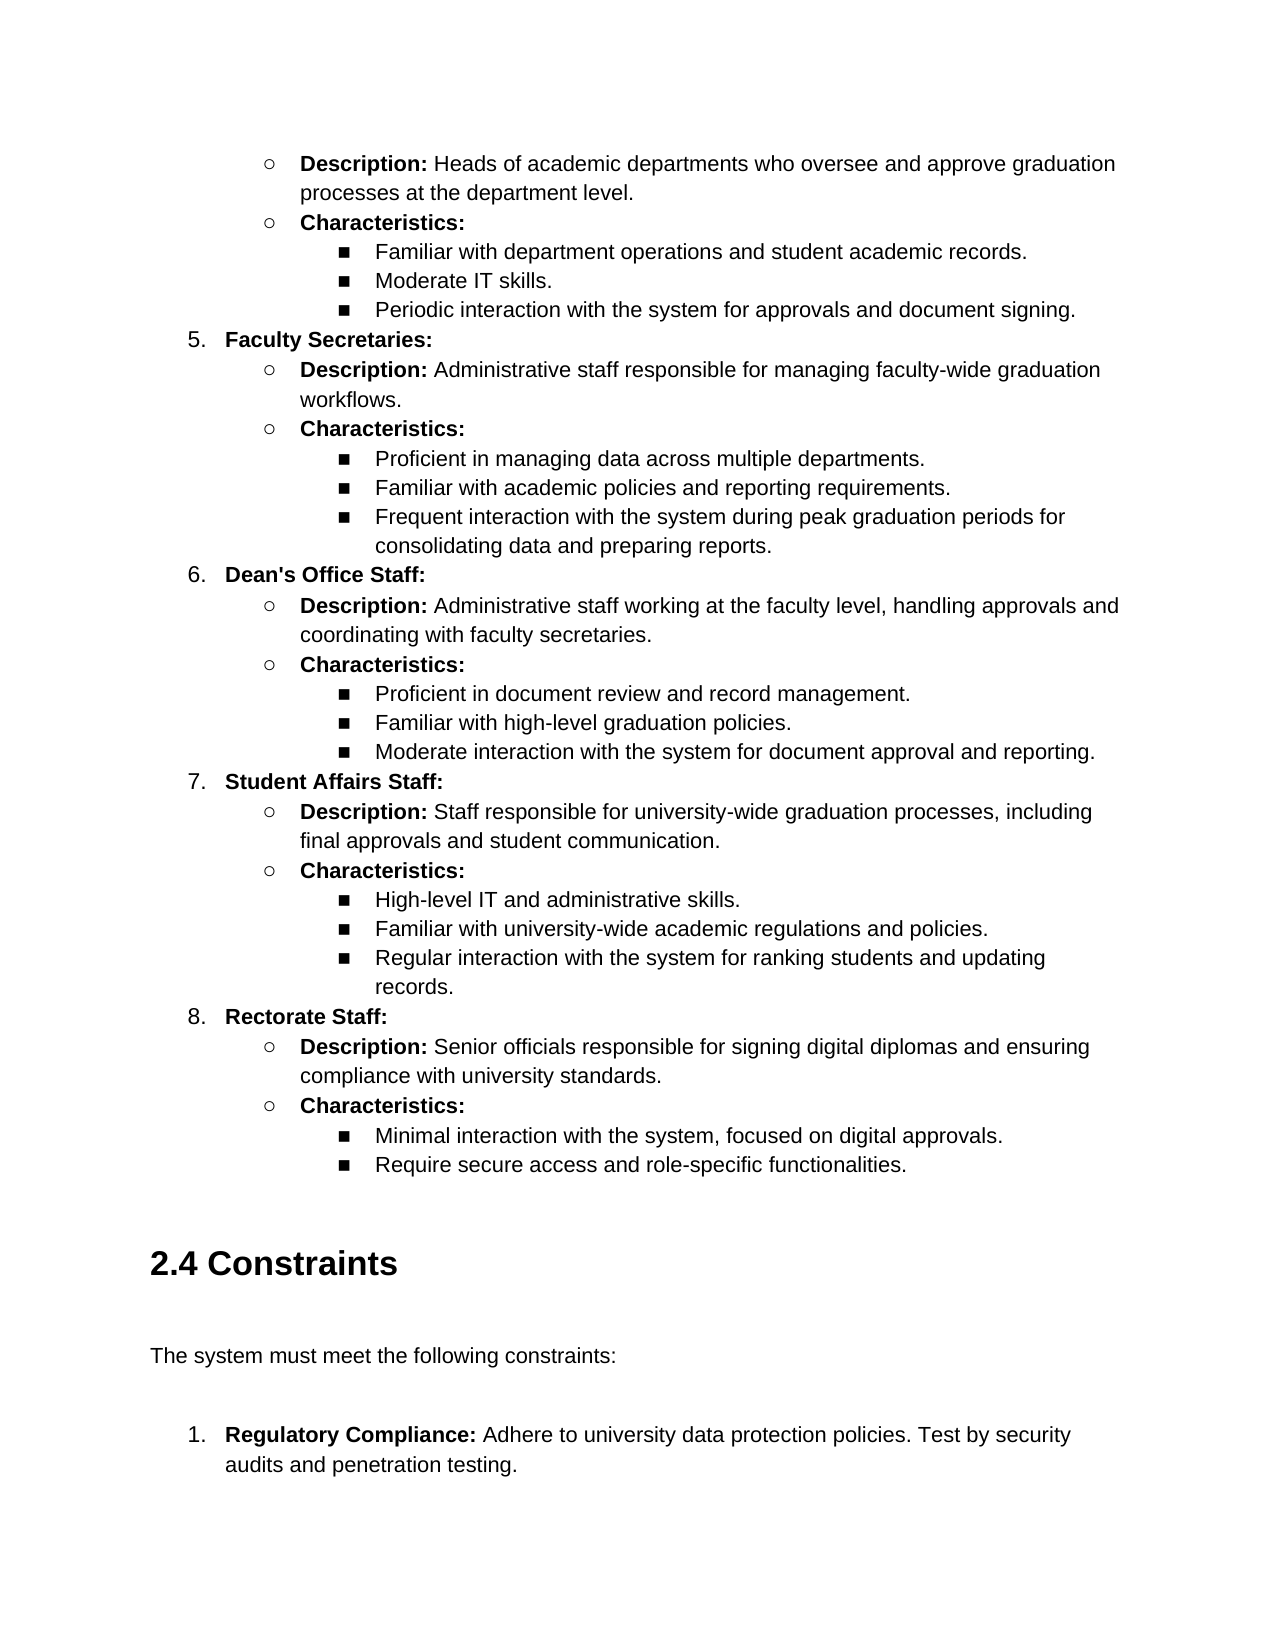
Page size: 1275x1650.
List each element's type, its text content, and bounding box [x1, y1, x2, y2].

list Familiar with academic policies and reporting requirements. [337, 474, 1125, 500]
list Characteristics: [262, 651, 1125, 677]
list Characteristics: [262, 1092, 1125, 1119]
list Description: Administrative staff working at the faculty level, handling approvals and coordinating with faculty secretaries. [262, 592, 1125, 647]
list Minimal interaction with the system, focused on digital approvals. [337, 1123, 1125, 1148]
list Characteristics: [262, 857, 1125, 883]
list Regulatory Compliance: Adhere to university data protection policies. Test by security audits and penetration testing. [187, 1421, 1125, 1477]
list Dean's Office Staff: [187, 561, 1125, 588]
subtitle 2.4 Constraints [150, 1243, 1125, 1283]
list Rectorate Staff: [187, 1003, 1125, 1029]
text The system must meet the following constraints: [150, 1342, 1125, 1368]
list Characteristics: [262, 209, 1125, 235]
list Proficient in document review and record management. [337, 681, 1125, 706]
list Proficient in managing data across multiple departments. [337, 446, 1125, 471]
list Moderate IT skills. [337, 268, 1125, 293]
list Description: Administrative staff responsible for managing faculty-wide graduation workflows. [262, 356, 1125, 412]
list Periodic interaction with the system for approvals and document signing. [337, 297, 1125, 322]
list Faculty Secretaries: [187, 326, 1125, 352]
list Familiar with department operations and student academic records. [337, 239, 1125, 264]
list Moderate interaction with the system for document approval and reporting. [337, 739, 1125, 764]
list Description: Heads of academic departments who oversee and approve graduation processes at the department level. [262, 150, 1125, 205]
list Student Affairs Staff: [187, 768, 1125, 794]
list Regular interaction with the system for ranking students and updating records. [337, 945, 1125, 999]
list Familiar with high-level graduation policies. [337, 710, 1125, 735]
list High-level IT and administrative skills. [337, 887, 1125, 912]
list Description: Senior officials responsible for signing digital diplomas and ensuring compliance with university standards. [262, 1033, 1125, 1089]
list Familiar with university-wide academic regulations and policies. [337, 916, 1125, 941]
list Characteristics: [262, 415, 1125, 442]
list Description: Staff responsible for university-wide graduation processes, including final approvals and student communication. [262, 798, 1125, 853]
list Require secure access and role-specific functionalities. [337, 1152, 1125, 1177]
list Frequent interaction with the system during peak graduation periods for consolidating data and preparing reports. [337, 503, 1125, 558]
